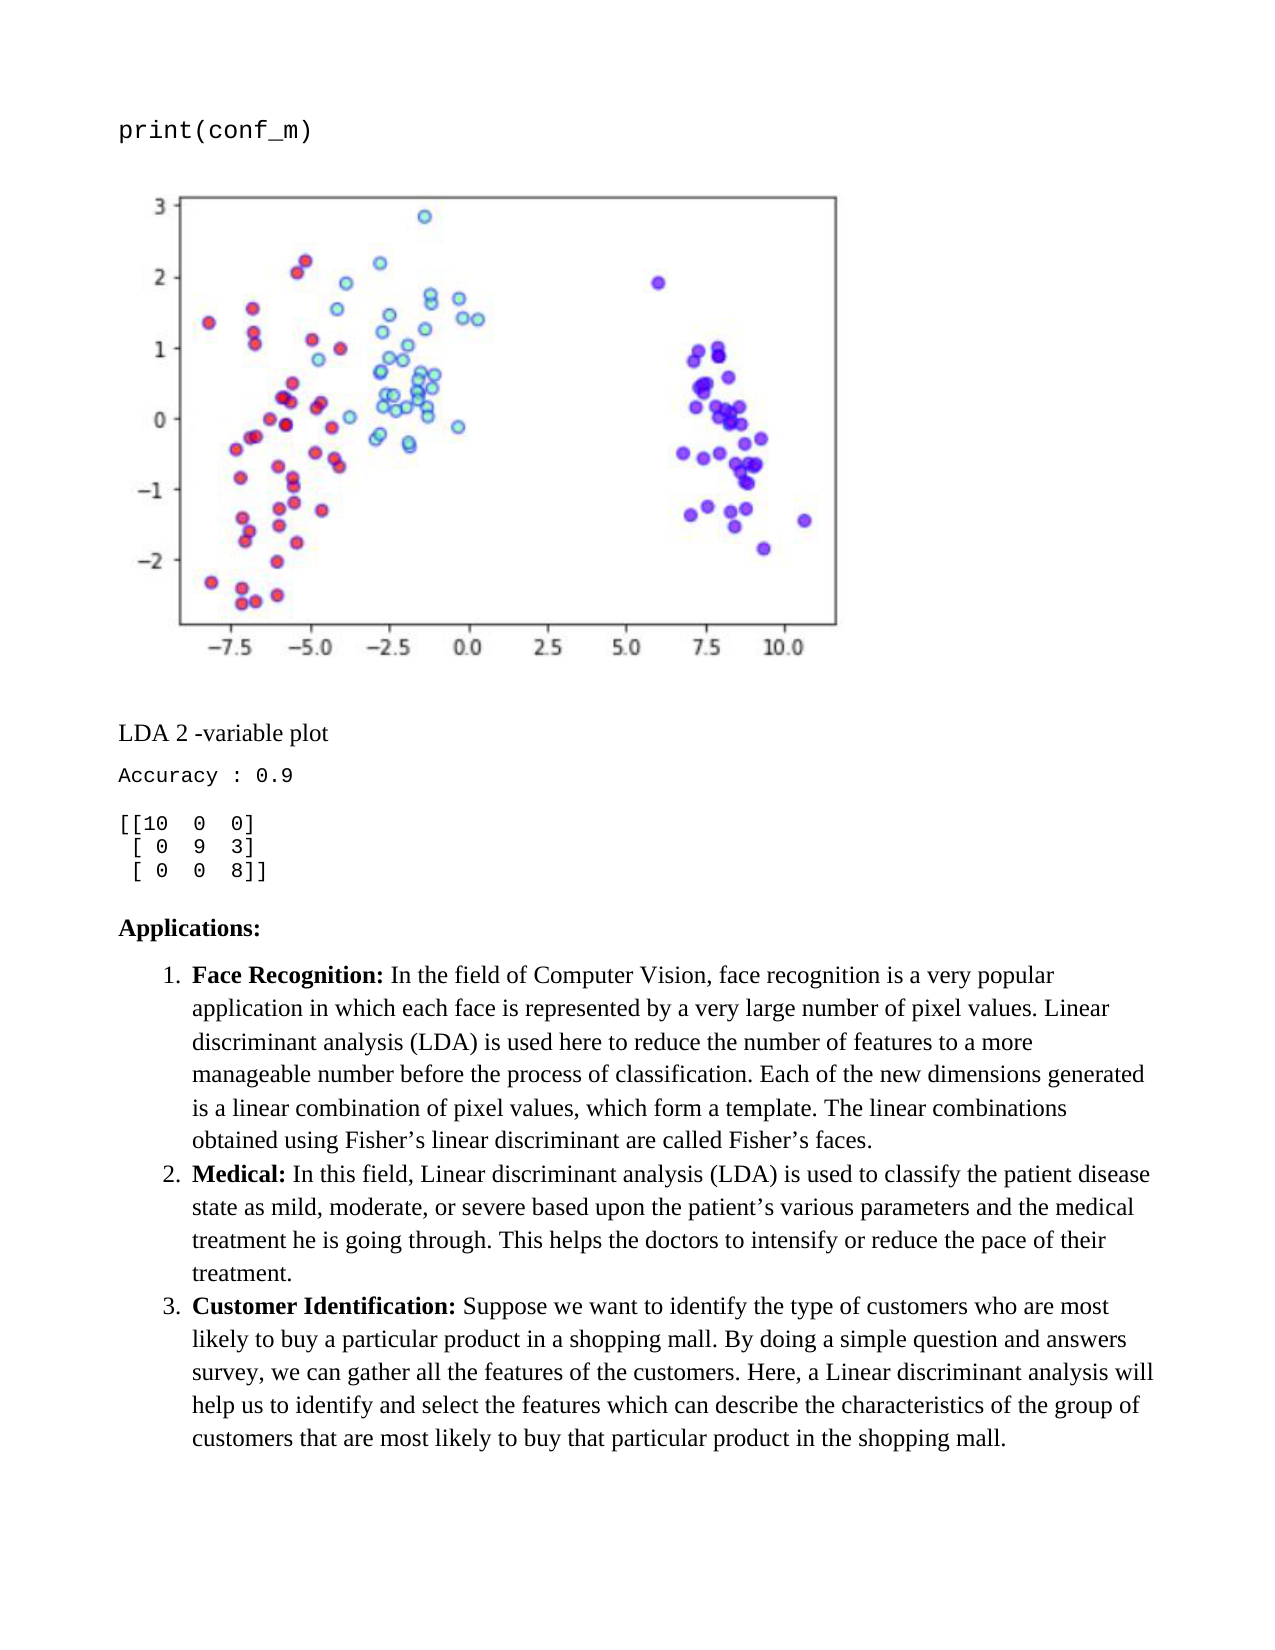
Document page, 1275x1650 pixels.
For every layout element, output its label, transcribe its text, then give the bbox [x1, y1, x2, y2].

text LDA 2 -variable plot [118, 718, 1157, 746]
text [[10 0 0] [118, 812, 1157, 836]
picture [118, 194, 900, 699]
text Accuracy : 0.9 [118, 765, 1157, 789]
list Customer Identification: Suppose we want to identify the type of customers who are most likely to buy a particular product in a shopping mall. By doing a simple question and answers survey, we can gather all the features of the customers. Here, a Linear discriminant analysis will help us to identify and select the features which can describe the characteristics of the group of customers that are most likely to buy that particular product in the shopping mall. [162, 1291, 1157, 1452]
table_header print(conf_m) [118, 118, 1157, 146]
text [ 0 9 3] [118, 836, 1157, 860]
text [ 0 0 8]] [118, 860, 1157, 883]
list Medical: In this field, Linear discriminant analysis (LDA) is used to classify the patient disease state as mild, moderate, or severe based upon the patient’s various parameters and the medical treatment he is going through. This helps the doctors to intensify or reduce the pace of their treatment. [162, 1159, 1157, 1286]
text Applications: [118, 913, 1157, 942]
list Face Recognition: In the field of Computer Vision, face recognition is a very popular application in which each face is represented by a very large number of pixel values. Linear discriminant analysis (LDA) is used here to reduce the number of features to a more manageable number before the process of classification. Each of the new dimensions generated is a linear combination of pixel values, which form a template. The linear combinations obtained using Fisher’s linear discriminant are called Fisher’s faces. [162, 961, 1157, 1154]
